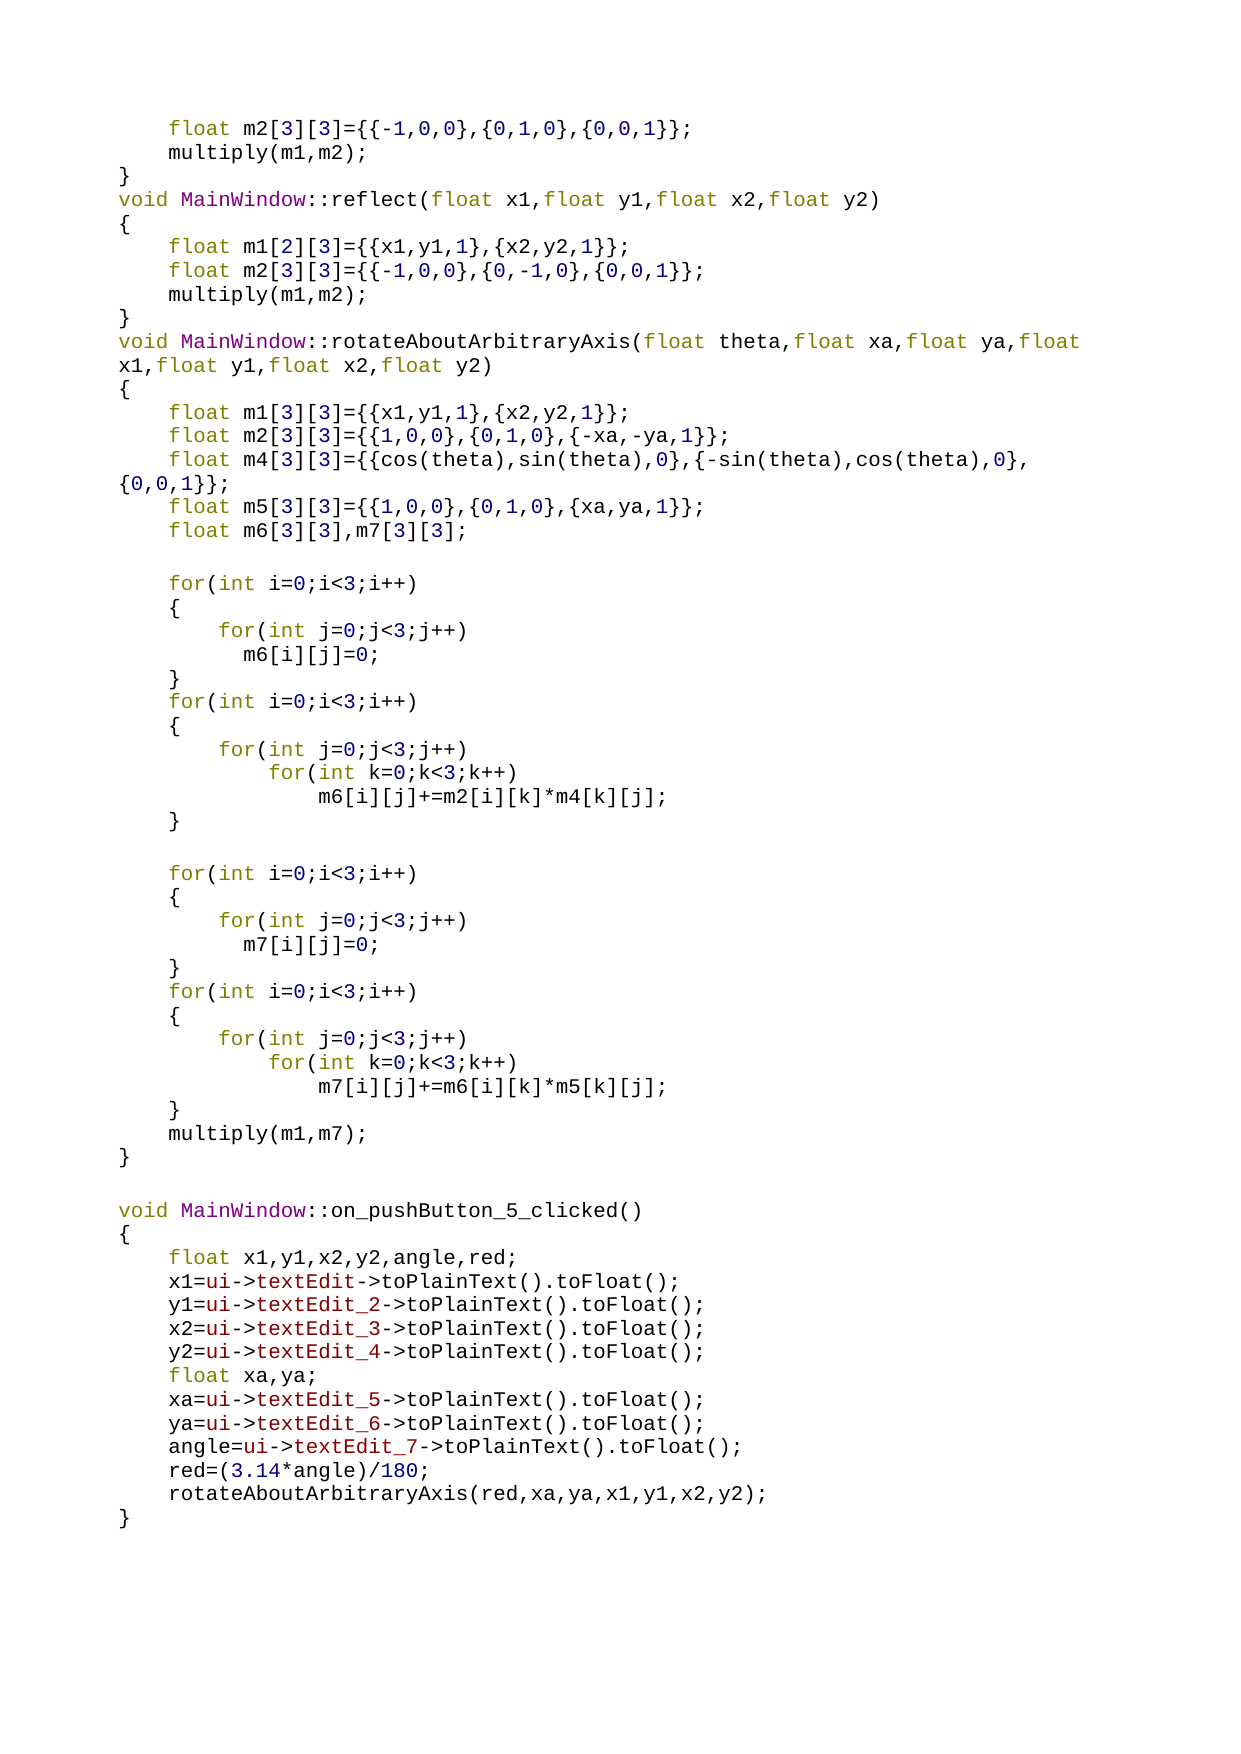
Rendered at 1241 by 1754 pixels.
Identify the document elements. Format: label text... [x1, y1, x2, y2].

text } [118, 165, 1122, 189]
text } [118, 668, 1122, 691]
text x1=ui->textEdit->toPlainText().toFloat(); [118, 1271, 1122, 1294]
text { [118, 1005, 1122, 1028]
text { [118, 378, 1122, 402]
text float m4[3][3]={{cos(theta),sin(theta),0},{-sin(theta),cos(theta),0},{0,0,1}}; [118, 449, 1122, 496]
text for(int i=0;i<3;i++) [118, 691, 1122, 715]
text float m2[3][3]={{-1,0,0},{0,-1,0},{0,0,1}}; [118, 260, 1122, 284]
text m7[i][j]=0; [118, 934, 1122, 957]
text red=(3.14*angle)/180; [118, 1460, 1122, 1483]
text for(int k=0;k<3;k++) [118, 1052, 1122, 1076]
text y2=ui->textEdit_4->toPlainText().toFloat(); [118, 1342, 1122, 1365]
text { [118, 213, 1122, 236]
text } [118, 957, 1122, 981]
text { [118, 597, 1122, 621]
text for(int k=0;k<3;k++) [118, 762, 1122, 786]
text float x1,y1,x2,y2,angle,red; [118, 1247, 1122, 1271]
text void MainWindow::rotateAboutArbitraryAxis(float theta,float xa,float ya,float x1,float y1,float x2,float y2) [118, 331, 1122, 378]
text void MainWindow::reflect(float x1,float y1,float x2,float y2) [118, 189, 1122, 213]
text x2=ui->textEdit_3->toPlainText().toFloat(); [118, 1318, 1122, 1342]
text m7[i][j]+=m6[i][k]*m5[k][j]; [118, 1076, 1122, 1099]
text for(int i=0;i<3;i++) [118, 573, 1122, 597]
text float m1[2][3]={{x1,y1,1},{x2,y2,1}}; [118, 236, 1122, 260]
text multiply(m1,m2); [118, 142, 1122, 165]
text m6[i][j]=0; [118, 644, 1122, 668]
text m6[i][j]+=m2[i][k]*m4[k][j]; [118, 786, 1122, 810]
text float m2[3][3]={{1,0,0},{0,1,0},{-xa,-ya,1}}; [118, 426, 1122, 449]
text for(int j=0;j<3;j++) [118, 739, 1122, 762]
text float m2[3][3]={{-1,0,0},{0,1,0},{0,0,1}}; [118, 118, 1122, 142]
text y1=ui->textEdit_2->toPlainText().toFloat(); [118, 1294, 1122, 1318]
text } [118, 1147, 1122, 1170]
text multiply(m1,m7); [118, 1123, 1122, 1147]
text xa=ui->textEdit_5->toPlainText().toFloat(); [118, 1389, 1122, 1412]
text angle=ui->textEdit_7->toPlainText().toFloat(); [118, 1436, 1122, 1460]
text } [118, 307, 1122, 331]
text { [118, 715, 1122, 739]
text { [118, 1223, 1122, 1247]
text } [118, 810, 1122, 833]
text rotateAboutArbitraryAxis(red,xa,ya,x1,y1,x2,y2); [118, 1483, 1122, 1507]
text ya=ui->textEdit_6->toPlainText().toFloat(); [118, 1412, 1122, 1436]
text } [118, 1507, 1122, 1531]
text void MainWindow::on_pushButton_5_clicked() [118, 1200, 1122, 1223]
text float xa,ya; [118, 1365, 1122, 1389]
text for(int j=0;j<3;j++) [118, 1028, 1122, 1052]
text for(int j=0;j<3;j++) [118, 621, 1122, 644]
text float m5[3][3]={{1,0,0},{0,1,0},{xa,ya,1}}; [118, 496, 1122, 520]
text { [118, 886, 1122, 910]
text for(int i=0;i<3;i++) [118, 981, 1122, 1005]
text for(int j=0;j<3;j++) [118, 910, 1122, 934]
text } [118, 1099, 1122, 1123]
text float m1[3][3]={{x1,y1,1},{x2,y2,1}}; [118, 402, 1122, 426]
text multiply(m1,m2); [118, 284, 1122, 307]
text float m6[3][3],m7[3][3]; [118, 520, 1122, 544]
text for(int i=0;i<3;i++) [118, 863, 1122, 886]
